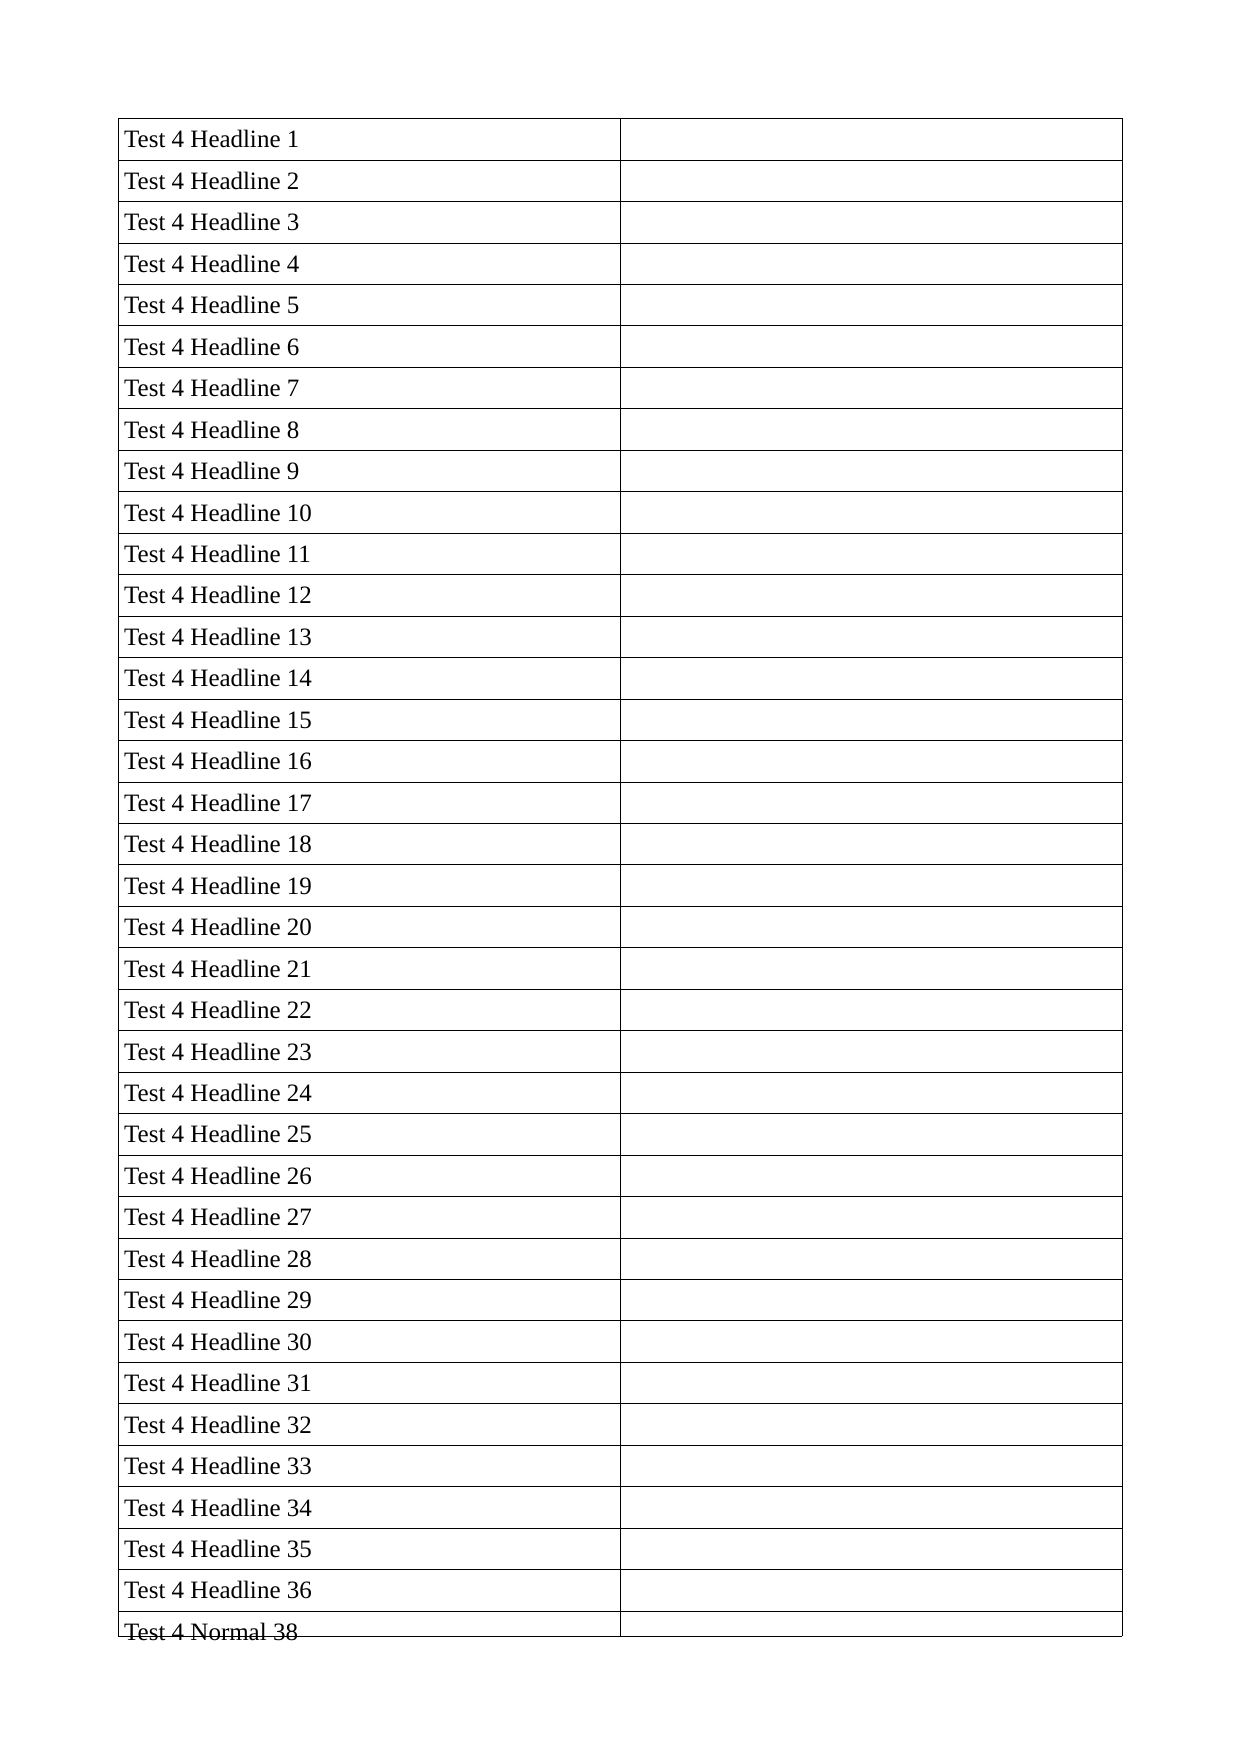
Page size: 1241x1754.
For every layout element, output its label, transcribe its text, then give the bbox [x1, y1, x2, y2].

table_cell Test 4 Headline 26 [119, 1156, 620, 1196]
table_cell Test 4 Headline 14 [119, 658, 620, 698]
table_cell Test 4 Headline 27 [119, 1197, 620, 1237]
table_cell Test 4 Headline 21 [119, 948, 620, 989]
table_cell Test 4 Headline 36 [119, 1570, 620, 1611]
table_cell Test 4 Headline 12 [119, 575, 620, 616]
table_cell [621, 409, 1122, 450]
table_cell [621, 244, 1122, 284]
table_cell [621, 865, 1122, 906]
table_cell [621, 492, 1122, 533]
table_cell [621, 1529, 1122, 1569]
table_cell Test 4 Headline 20 [119, 907, 620, 947]
table_cell [621, 617, 1122, 657]
table_cell Test 4 Headline 7 [119, 368, 620, 408]
table_cell [621, 783, 1122, 823]
table_cell [621, 1073, 1122, 1113]
table_cell Test 4 Headline 35 [119, 1529, 620, 1569]
table_cell Test 4 Headline 15 [119, 700, 620, 740]
table_cell [621, 1239, 1122, 1279]
table_cell Test 4 Headline 5 [119, 285, 620, 325]
table_cell Test 4 Headline 9 [119, 451, 620, 491]
table_cell [621, 1114, 1122, 1154]
table_cell [621, 1321, 1122, 1362]
table_cell Test 4 Headline 2 [119, 161, 620, 201]
table_cell [621, 285, 1122, 325]
table_cell Test 4 Headline 29 [119, 1280, 620, 1320]
table_header [621, 119, 1122, 159]
table_cell [621, 202, 1122, 242]
table_cell Test 4 Headline 22 [119, 990, 620, 1030]
table_cell Test 4 Headline 10 [119, 492, 620, 533]
table_cell [621, 907, 1122, 947]
table_cell Test 4 Headline 8 [119, 409, 620, 450]
table_cell [621, 1612, 1122, 1636]
table_cell [621, 990, 1122, 1030]
table_cell [621, 700, 1122, 740]
table_cell [621, 824, 1122, 864]
table_cell Test 4 Headline 23 [119, 1031, 620, 1072]
table_cell [621, 1156, 1122, 1196]
table_cell Test 4 Headline 16 [119, 741, 620, 781]
table_cell [621, 1363, 1122, 1403]
table_cell [621, 534, 1122, 574]
table_cell Test 4 Headline 34 [119, 1487, 620, 1528]
table_cell [621, 575, 1122, 616]
table_cell [621, 451, 1122, 491]
table_cell Test 4 Headline 24 [119, 1073, 620, 1113]
table_cell [621, 1404, 1122, 1445]
table_cell Test 4 Normal 38 [119, 1612, 620, 1636]
table_cell Test 4 Headline 30 [119, 1321, 620, 1362]
table_cell Test 4 Headline 4 [119, 244, 620, 284]
table_cell [621, 326, 1122, 367]
table_cell Test 4 Headline 28 [119, 1239, 620, 1279]
table_cell [621, 948, 1122, 989]
table_cell Test 4 Headline 25 [119, 1114, 620, 1154]
table_cell [621, 161, 1122, 201]
table_cell [621, 1197, 1122, 1237]
table_cell [621, 368, 1122, 408]
table_cell [621, 1280, 1122, 1320]
table_cell Test 4 Headline 31 [119, 1363, 620, 1403]
table_cell [621, 1487, 1122, 1528]
table_header Test 4 Headline 1 [119, 119, 620, 159]
table_cell Test 4 Headline 33 [119, 1446, 620, 1486]
table_cell Test 4 Headline 3 [119, 202, 620, 242]
table_cell [621, 1446, 1122, 1486]
table_cell Test 4 Headline 13 [119, 617, 620, 657]
table_cell Test 4 Headline 6 [119, 326, 620, 367]
table_cell [621, 658, 1122, 698]
table_cell Test 4 Headline 17 [119, 783, 620, 823]
table_cell Test 4 Headline 32 [119, 1404, 620, 1445]
table_cell [621, 741, 1122, 781]
table_cell Test 4 Headline 11 [119, 534, 620, 574]
table_cell Test 4 Headline 19 [119, 865, 620, 906]
table_cell Test 4 Headline 18 [119, 824, 620, 864]
table_cell [621, 1570, 1122, 1611]
table_cell [621, 1031, 1122, 1072]
